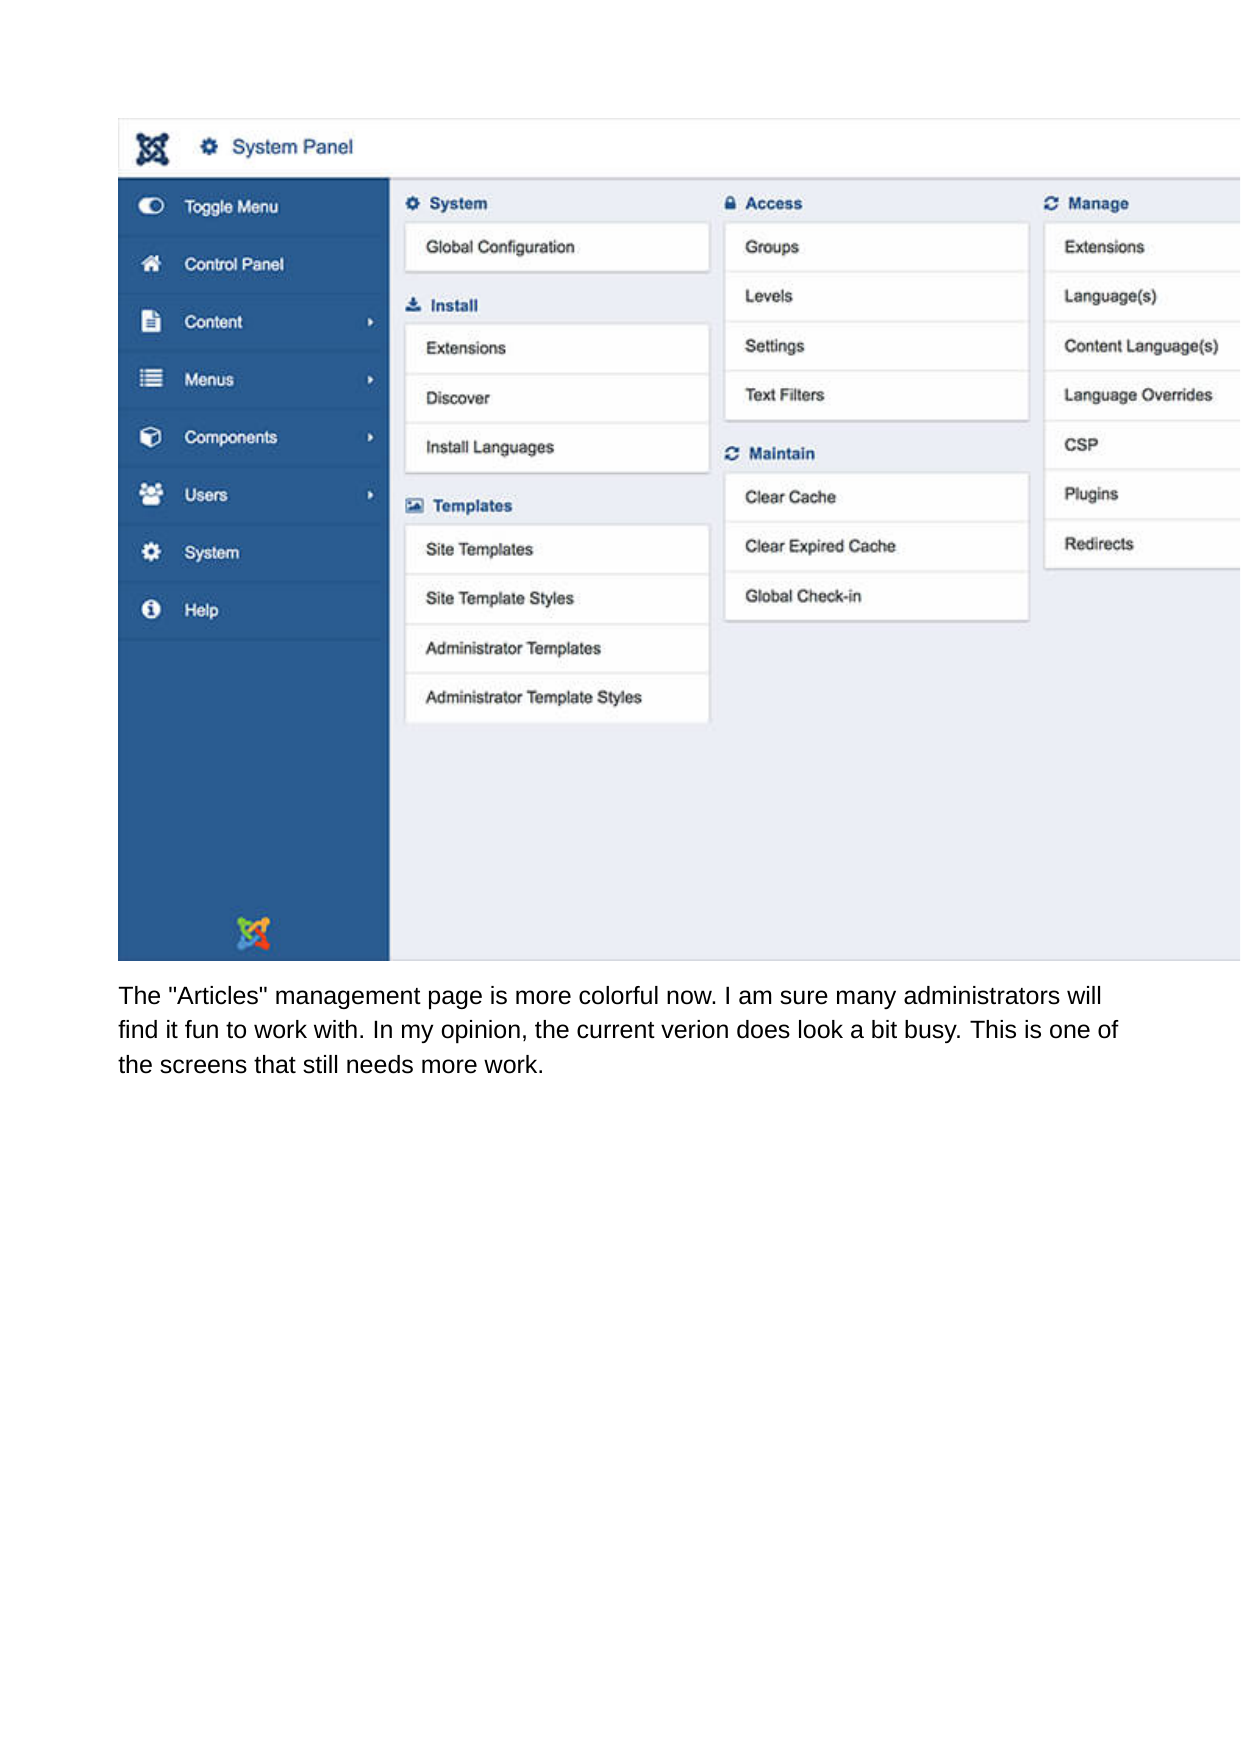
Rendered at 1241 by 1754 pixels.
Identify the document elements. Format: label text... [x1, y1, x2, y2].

text The "Articles" management page is more colorful now. I am sure many administrators will find it fun to work with. In my opinion, the current verion does look a bit busy. This is one of the screens that still needs more work. [118, 981, 1122, 1078]
picture [118, 118, 1241, 961]
